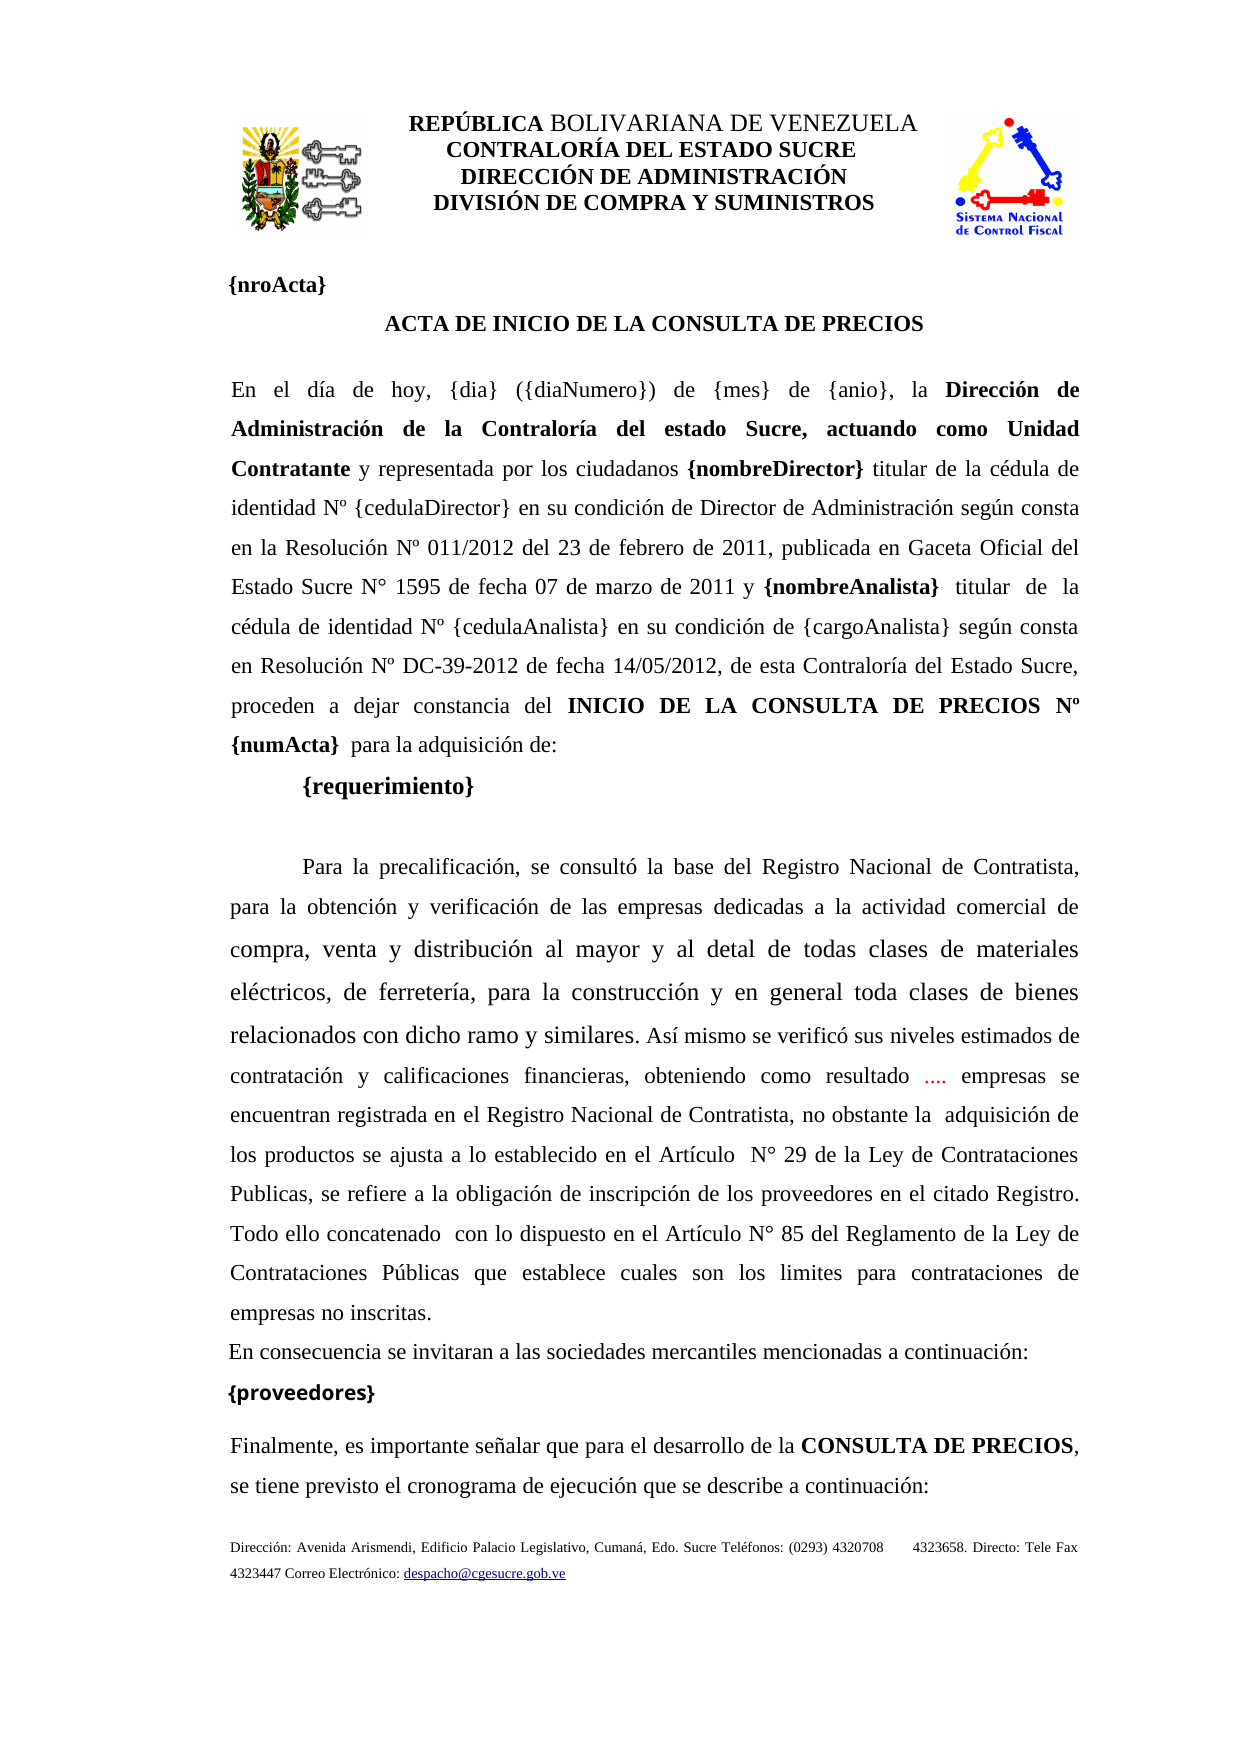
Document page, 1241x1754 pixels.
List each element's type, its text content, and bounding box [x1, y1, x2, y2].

text Finalmente, es importante señalar que para el desarrollo de la CONSULTA DE PRECIOS, se tiene previsto el cronograma de ejecución que se describe a continuación: [230, 1432, 1080, 1498]
text ACTA DE INICIO DE LA CONSULTA DE PRECIOS [228, 310, 1080, 337]
text En el día de hoy, {dia} ({diaNumero}) de {mes} de {anio}, la Dirección de Administración de la Contraloría del estado Sucre, actuando como Unidad Contratante y representada por los ciudadanos {nombreDirector} titular de la cédula de identidad Nº {cedulaDirector} en su condición de Director de Administración según consta en la Resolución Nº 011/2012 del 23 de febrero de 2011, publicada en Gaceta Oficial del Estado Sucre N° 1595 de fecha 07 de marzo de 2011 y {nombreAnalista} titular de la cédula de identidad Nº {cedulaAnalista} en su condición de {cargoAnalista} según consta en Resolución Nº DC-39-2012 de fecha 14/05/2012, de esta Contraloría del Estado Sucre, proceden a dejar constancia del INICIO DE LA CONSULTA DE PRECIOS Nº {numActa} para la adquisición de: [231, 376, 1080, 758]
picture [946, 114, 1073, 238]
text {nroActa} [228, 271, 1080, 297]
text {requerimiento} [231, 771, 1080, 799]
text {proveedores} [228, 1378, 1080, 1406]
picture [236, 117, 368, 237]
text Para la precalificación, se consultó la base del Registro Nacional de Contratista, para la obtención y verificación de las empresas dedicadas a la actividad comercial de compra, venta y distribución al mayor y al detal de todas clases de materiales eléctricos, de ferretería, para la construcción y en general toda clases de bienes relacionados con dicho ramo y similares. Así mismo se verificó sus niveles estimados de contratación y calificaciones financieras, obteniendo como resultado .... empresas se encuentran registrada en el Registro Nacional de Contratista, no obstante la adquisición de los productos se ajusta a lo establecido en el Artículo N° 29 de la Ley de Contrataciones Publicas, se refiere a la obligación de inscripción de los proveedores en el citado Registro. Todo ello concatenado con lo dispuesto en el Artículo N° 85 del Reglamento de la Ley de Contrataciones Públicas que establece cuales son los limites para contrataciones de empresas no inscritas. [230, 853, 1080, 1325]
text En consecuencia se invitaran a las sociedades mercantiles mencionadas a continuación: [228, 1338, 1080, 1364]
